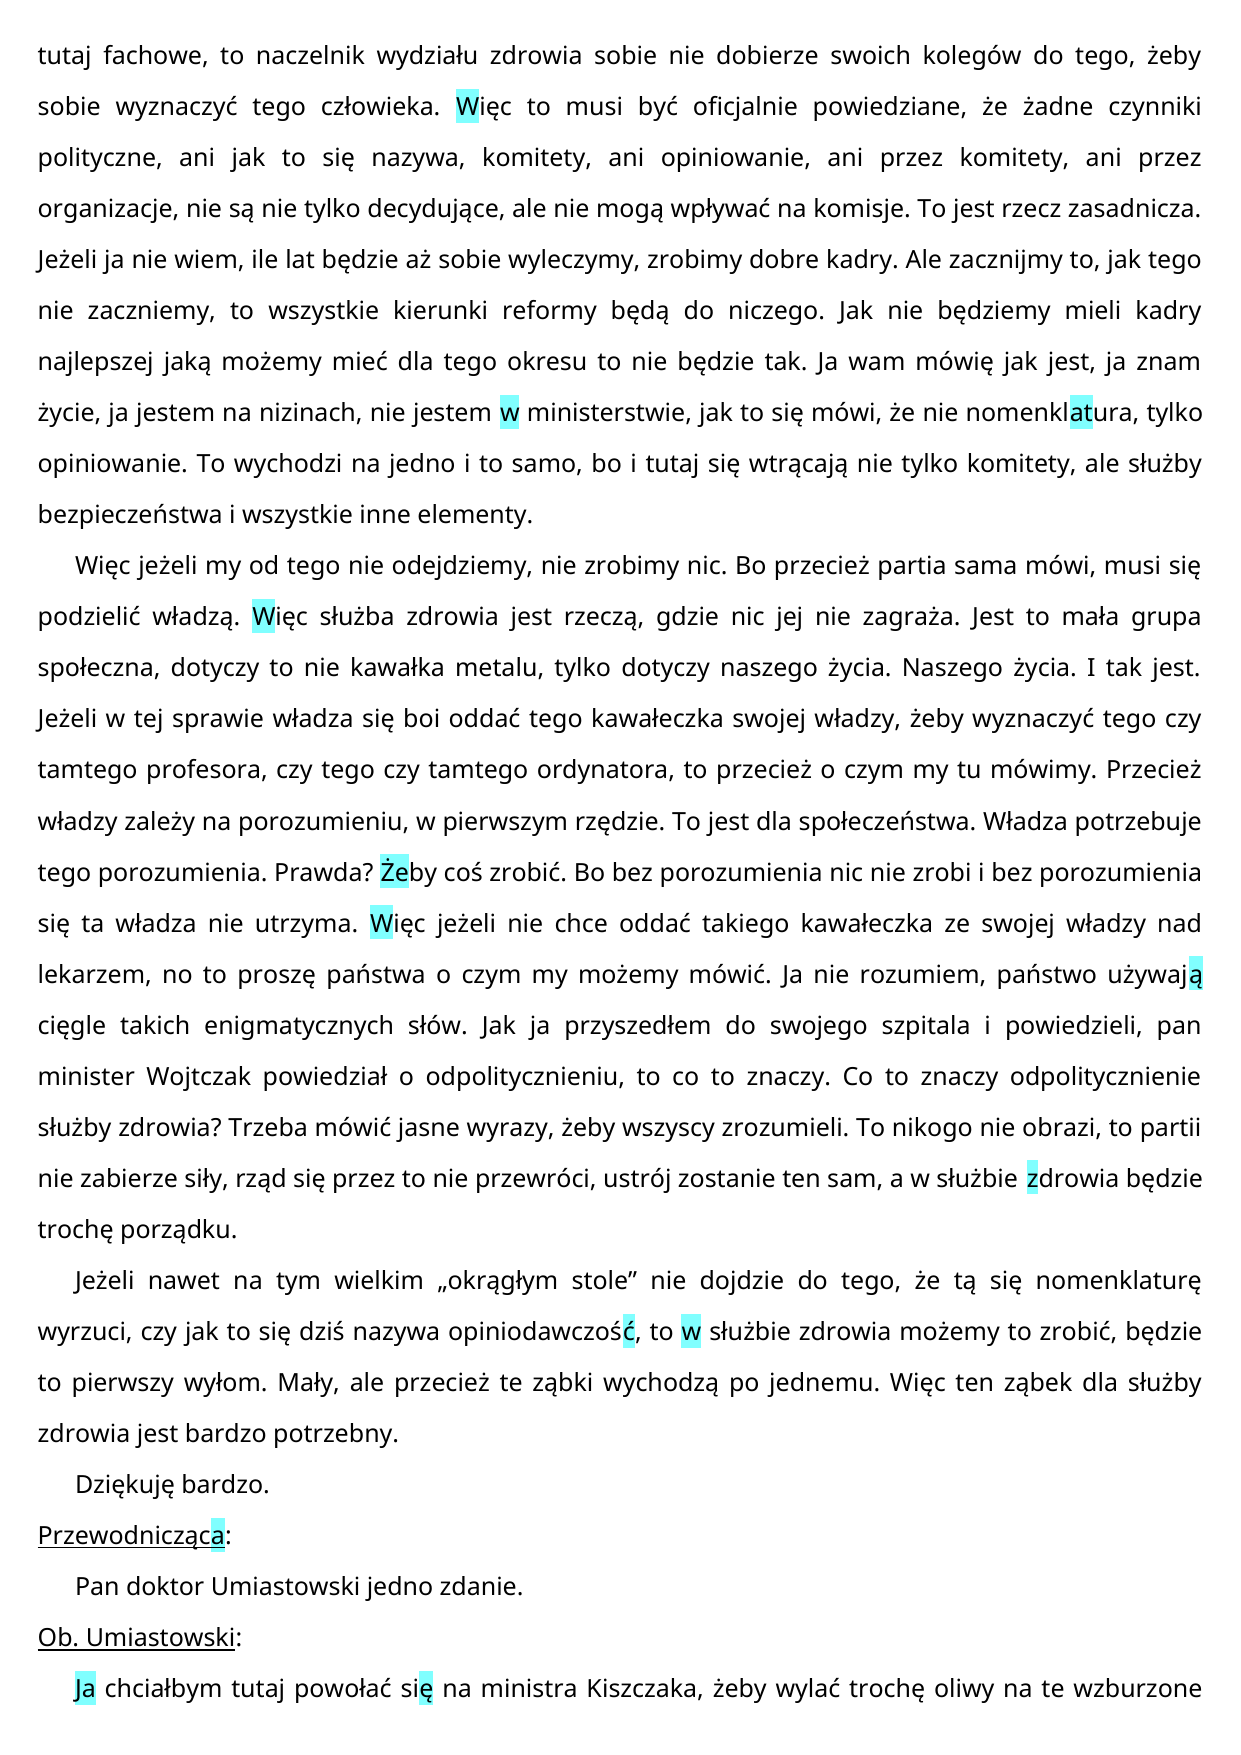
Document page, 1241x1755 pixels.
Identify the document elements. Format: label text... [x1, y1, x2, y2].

text Jeżeli nawet na tym wielkim „okrągłym stole” nie dojdzie do tego, że tą się nomenklaturę wyrzuci, czy jak to się dziś nazywa opiniodawczość, to w służbie zdrowia możemy to zrobić, będzie to pierwszy wyłom. Mały, ale przecież te ząbki wychodzą po jednemu. Więc ten ząbek dla służby zdrowia jest bardzo potrzebny. [37, 1262, 1203, 1450]
text tutaj fachowe, to naczelnik wydziału zdrowia sobie nie dobierze swoich kolegów do tego, żeby sobie wyznaczyć tego człowieka. Więc to musi być oficjalnie powiedziane, że żadne czynniki polityczne, ani jak to się nazywa, komitety, ani opiniowanie, ani przez komitety, ani przez organizacje, nie są nie tylko decydujące, ale nie mogą wpływać na komisje. To jest rzecz zasadnicza. Jeżeli ja nie wiem, ile lat będzie aż sobie wyleczymy, zrobimy dobre kadry. Ale zacznijmy to, jak tego nie zaczniemy, to wszystkie kierunki reformy będą do niczego. Jak nie będziemy mieli kadry najlepszej jaką możemy mieć dla tego okresu to nie będzie tak. Ja wam mówię jak jest, ja znam życie, ja jestem na nizinach, nie jestem w ministerstwie, jak to się mówi, że nie nomenklatura, tylko opiniowanie. To wychodzi na jedno i to samo, bo i tutaj się wtrącają nie tylko komitety, ale służby bezpieczeństwa i wszystkie inne elementy. [37, 37, 1203, 531]
text Pan doktor Umiastowski jedno zdanie. [37, 1569, 1203, 1603]
text Więc jeżeli my od tego nie odejdziemy, nie zrobimy nic. Bo przecież partia sama mówi, musi się podzielić władzą. Więc służba zdrowia jest rzeczą, gdzie nic jej nie zagraża. Jest to mała grupa społeczna, dotyczy to nie kawałka metalu, tylko dotyczy naszego życia. Naszego życia. I tak jest. Jeżeli w tej sprawie władza się boi oddać tego kawałeczka swojej władzy, żeby wyznaczyć tego czy tamtego profesora, czy tego czy tamtego ordynatora, to przecież o czym my tu mówimy. Przecież władzy zależy na porozumieniu, w pierwszym rzędzie. To jest dla społeczeństwa. Władza potrzebuje tego porozumienia. Prawda? Żeby coś zrobić. Bo bez porozumienia nic nie zrobi i bez porozumienia się ta władza nie utrzyma. Więc jeżeli nie chce oddać takiego kawałeczka ze swojej władzy nad lekarzem, no to proszę państwa o czym my możemy mówić. Ja nie rozumiem, państwo używają cięgle takich enigmatycznych słów. Jak ja przyszedłem do swojego szpitala i powiedzieli, pan minister Wojtczak powiedział o odpolitycznieniu, to co to znaczy. Co to znaczy odpolitycznienie służby zdrowia? Trzeba mówić jasne wyrazy, żeby wszyscy zrozumieli. To nikogo nie obrazi, to partii nie zabierze siły, rząd się przez to nie przewróci, ustrój zostanie ten sam, a w służbie zdrowia będzie trochę porządku. [37, 548, 1203, 1246]
text Ob. Umiastowski: [37, 1620, 1203, 1654]
text Dziękuję bardzo. [37, 1467, 1203, 1501]
text Przewodnicząca: [37, 1518, 1203, 1552]
text Ja chciałbym tutaj powołać się na ministra Kiszczaka, żeby wylać trochę oliwy na te wzburzone [37, 1671, 1203, 1705]
